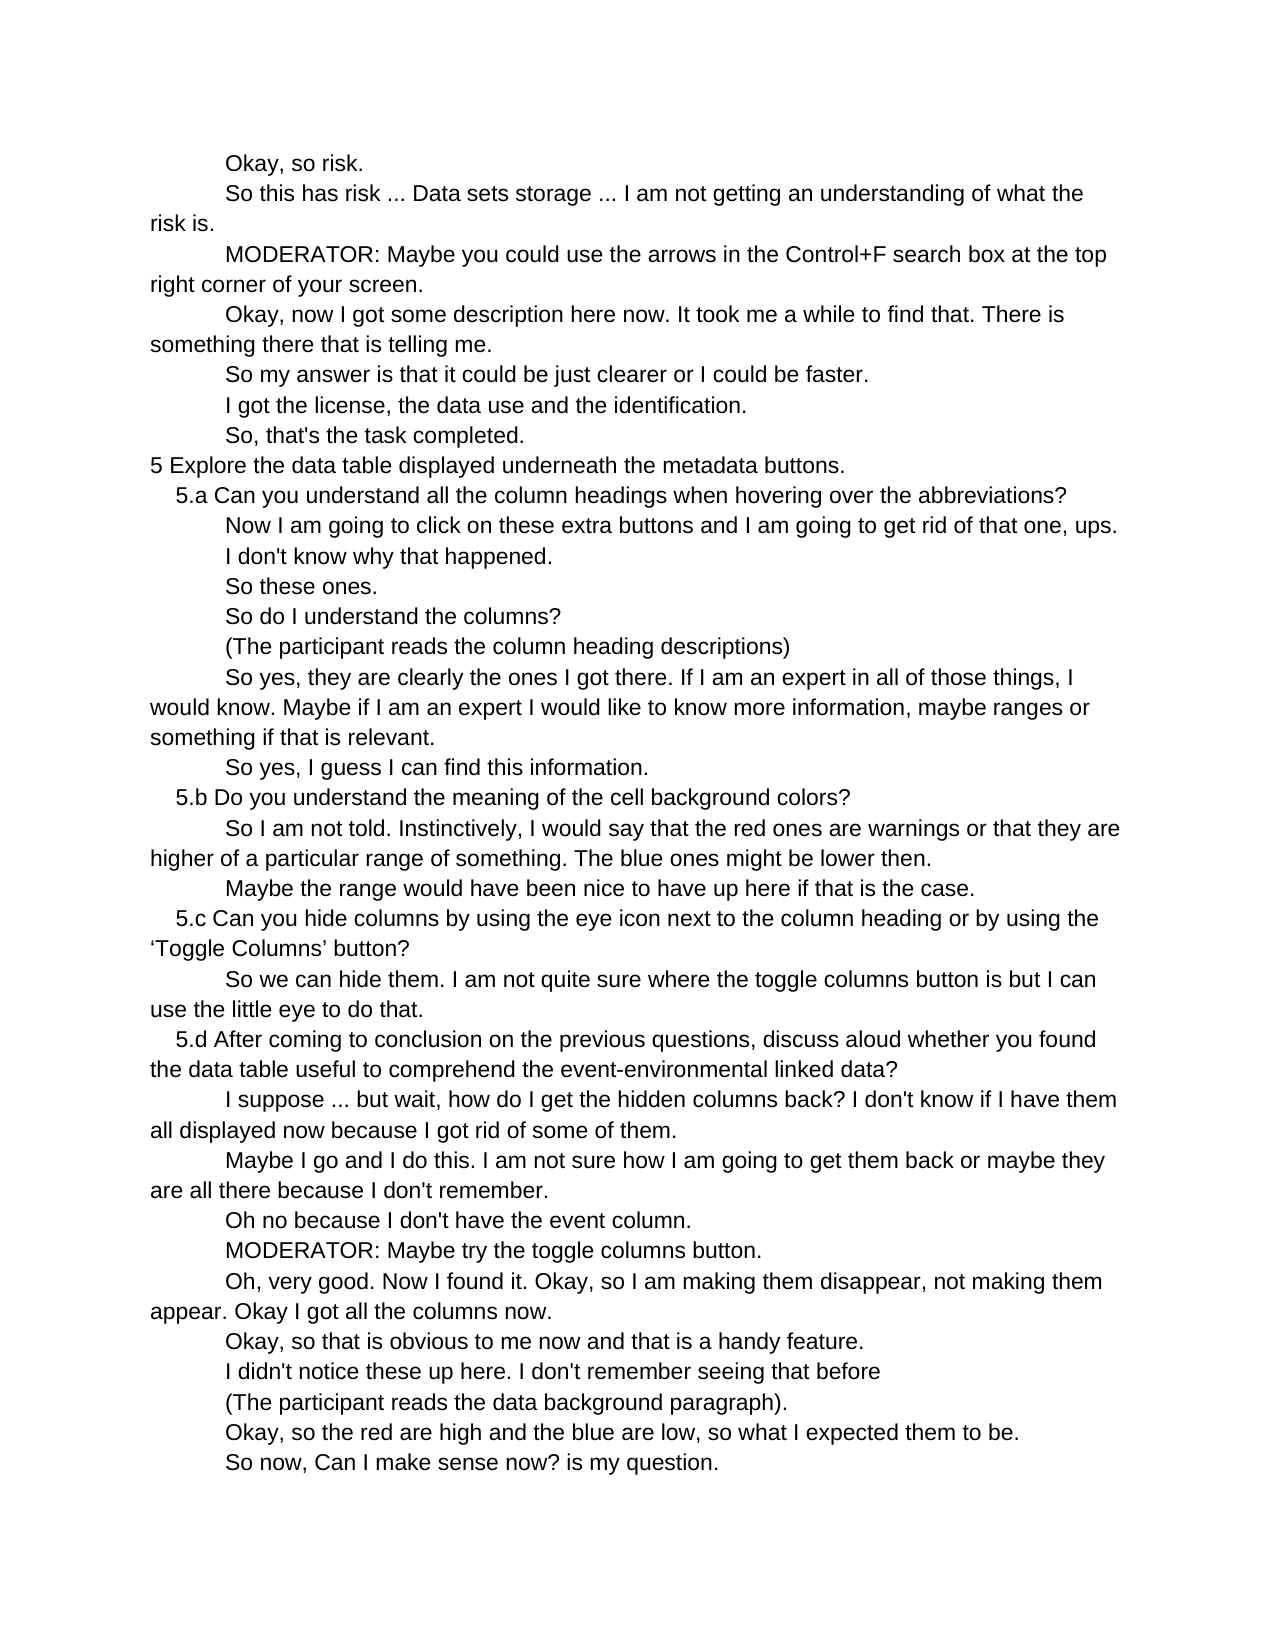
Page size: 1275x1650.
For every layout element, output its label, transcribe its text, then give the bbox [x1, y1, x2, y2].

text Okay, now I got some description here now. It took me a while to find that. There is something there that is telling me. [150, 301, 1125, 358]
text 5 Explore the data table displayed underneath the metadata buttons. [150, 452, 1125, 478]
text MODERATOR: Maybe try the toggle columns button. [150, 1237, 1125, 1264]
text Maybe I go and I do this. I am not sure how I am going to get them back or maybe they are all there because I don't remember. [150, 1147, 1125, 1203]
text MODERATOR: Maybe you could use the arrows in the Control+F search box at the top right corner of your screen. [150, 241, 1125, 297]
text Now I am going to click on these extra buttons and I am going to get rid of that one, ups. [150, 512, 1125, 539]
text I didn't notice these up here. I don't remember seeing that before [150, 1358, 1125, 1385]
text Oh no because I don't have the event column. [150, 1207, 1125, 1234]
text So we can hide them. I am not quite sure where the toggle columns button is but I can use the little eye to do that. [150, 966, 1125, 1022]
text So yes, I guess I can find this information. [150, 754, 1125, 781]
text 5.d After coming to conclusion on the previous questions, discuss aloud whether you found the data table useful to comprehend the event-environmental linked data? [150, 1026, 1125, 1083]
text I got the license, the data use and the identification. [150, 392, 1125, 418]
text Oh, very good. Now I found it. Okay, so I am making them disappear, not making them appear. Okay I got all the columns now. [150, 1268, 1125, 1324]
text Okay, so risk. [150, 150, 1125, 176]
text 5.b Do you understand the meaning of the cell background colors? [150, 784, 1125, 811]
text I don't know why that happened. [150, 543, 1125, 569]
text So I am not told. Instinctively, I would say that the red ones are warnings or that they are higher of a particular range of something. The blue ones might be lower then. [150, 814, 1125, 871]
text So my answer is that it could be just clearer or I could be faster. [150, 361, 1125, 388]
text (The participant reads the data background paragraph). [150, 1388, 1125, 1415]
text So yes, they are clearly the ones I got there. If I am an expert in all of those things, I would know. Maybe if I am an expert I would like to know more information, maybe ranges or something if that is relevant. [150, 663, 1125, 750]
text I suppose ... but wait, how do I get the hidden columns back? I don't know if I have them all displayed now because I got rid of some of them. [150, 1086, 1125, 1143]
text 5.c Can you hide columns by using the eye icon next to the column heading or by using the ‘Toggle Columns’ button? [150, 905, 1125, 962]
text 5.a Can you understand all the column headings when hovering over the abbreviations? [150, 482, 1125, 509]
text So this has risk ... Data sets storage ... I am not getting an understanding of what the risk is. [150, 180, 1125, 237]
text Okay, so that is obvious to me now and that is a handy feature. [150, 1328, 1125, 1354]
text (The participant reads the column heading descriptions) [150, 633, 1125, 660]
text So now, Can I make sense now? is my question. [150, 1449, 1125, 1475]
text Okay, so the red are high and the blue are low, so what I expected them to be. [150, 1419, 1125, 1445]
text So these ones. [150, 573, 1125, 599]
text Maybe the range would have been nice to have up here if that is the case. [150, 875, 1125, 901]
text So do I understand the columns? [150, 603, 1125, 629]
text So, that's the task completed. [150, 422, 1125, 448]
